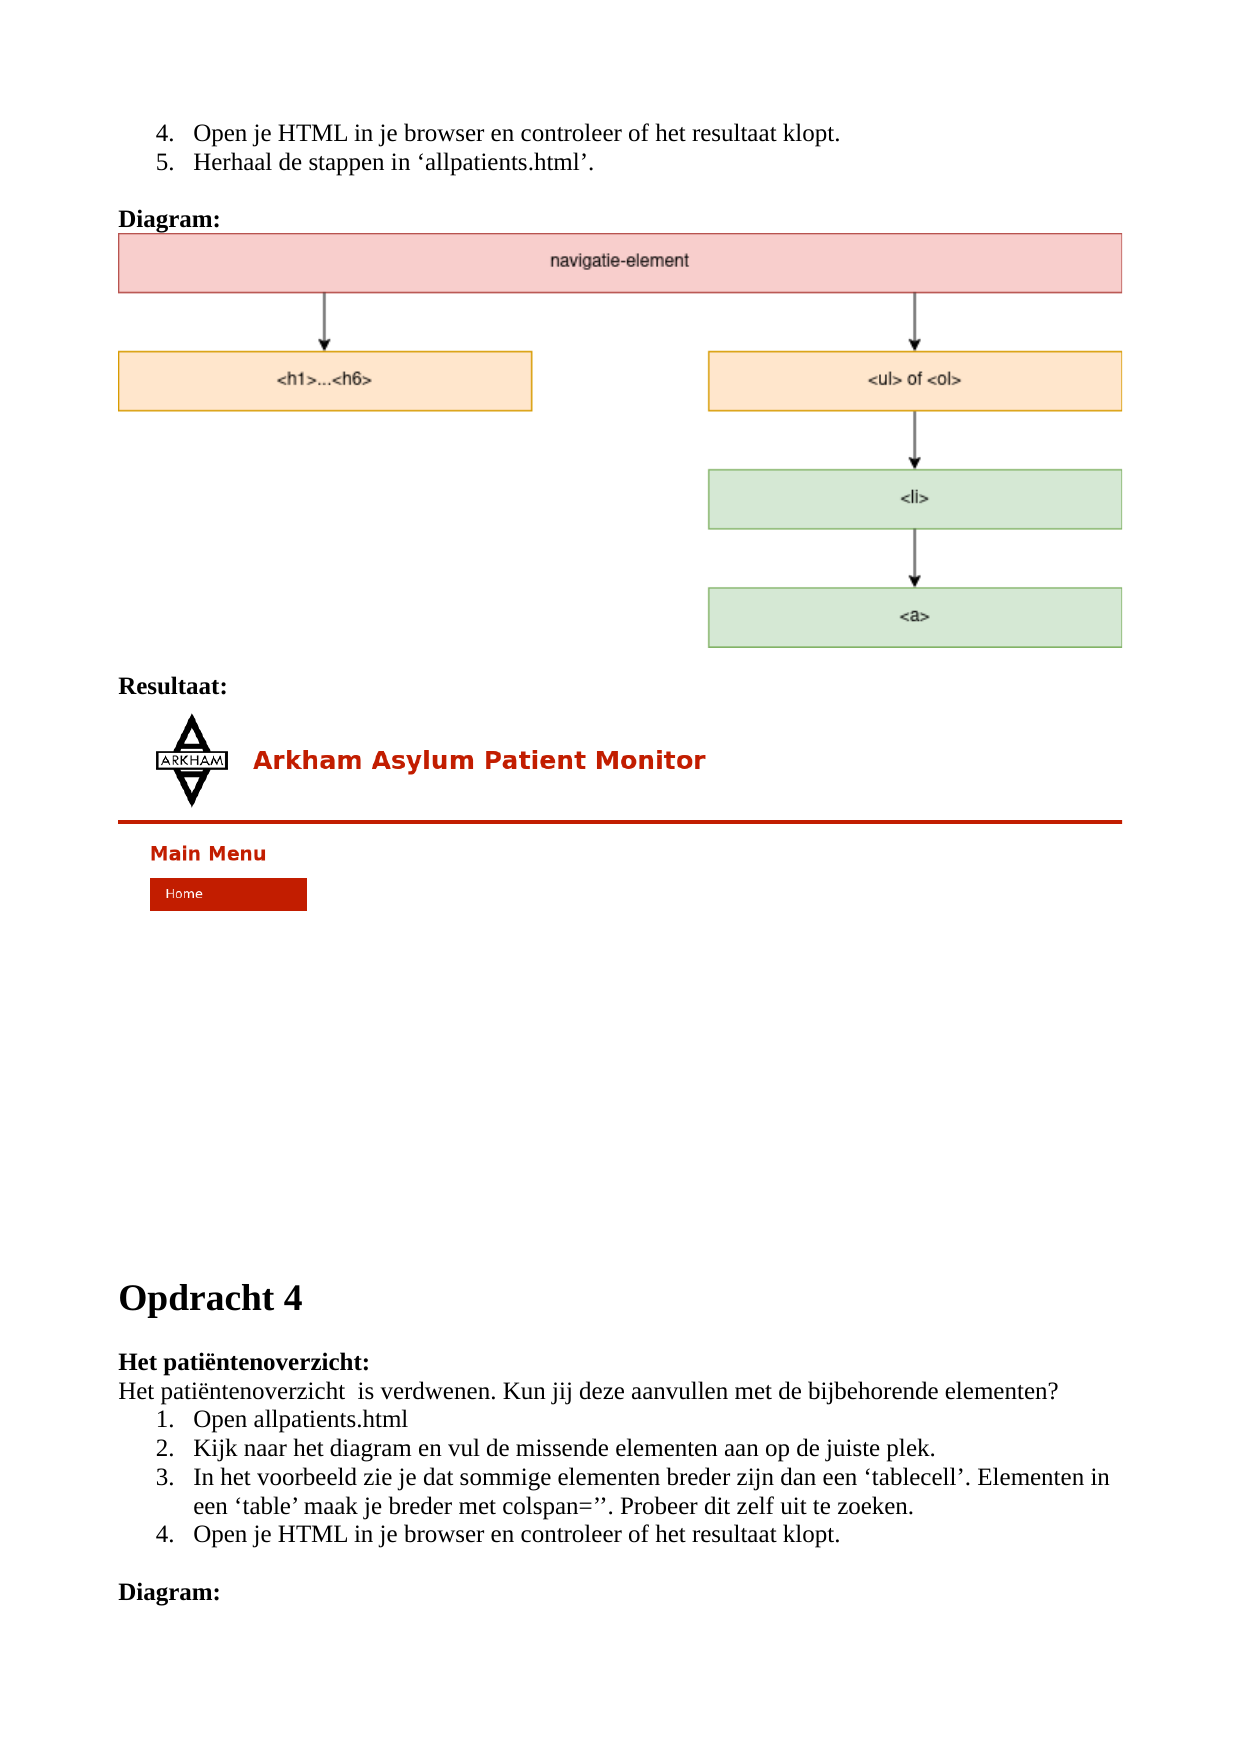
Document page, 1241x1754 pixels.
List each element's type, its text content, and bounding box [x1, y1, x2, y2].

text Diagram: [118, 176, 1122, 233]
list Open allpatients.html [156, 1404, 1122, 1433]
text Resultaat: [118, 648, 1122, 700]
list Open je HTML in je browser en controleer of het resultaat klopt. [156, 118, 1122, 147]
text Het patiëntenoverzicht: [118, 1347, 1122, 1376]
list In het voorbeeld zie je dat sommige elementen breder zijn dan een ‘tablecell’. Elementen in een ‘table’ maak je breder met colspan=’’. Probeer dit zelf uit te zoeken. [156, 1462, 1122, 1519]
picture [118, 233, 1123, 648]
list Kijk naar het diagram en vul de missende elementen aan op de juiste plek. [156, 1433, 1122, 1462]
picture [118, 700, 1123, 931]
text Opdracht 4 [118, 1275, 1122, 1318]
list Open je HTML in je browser en controleer of het resultaat klopt. [156, 1519, 1122, 1548]
list Herhaal de stappen in ‘allpatients.html’. [156, 147, 1122, 176]
text Diagram: [118, 1577, 1122, 1606]
text Het patiëntenoverzicht is verdwenen. Kun jij deze aanvullen met de bijbehorende elementen? [118, 1376, 1122, 1404]
